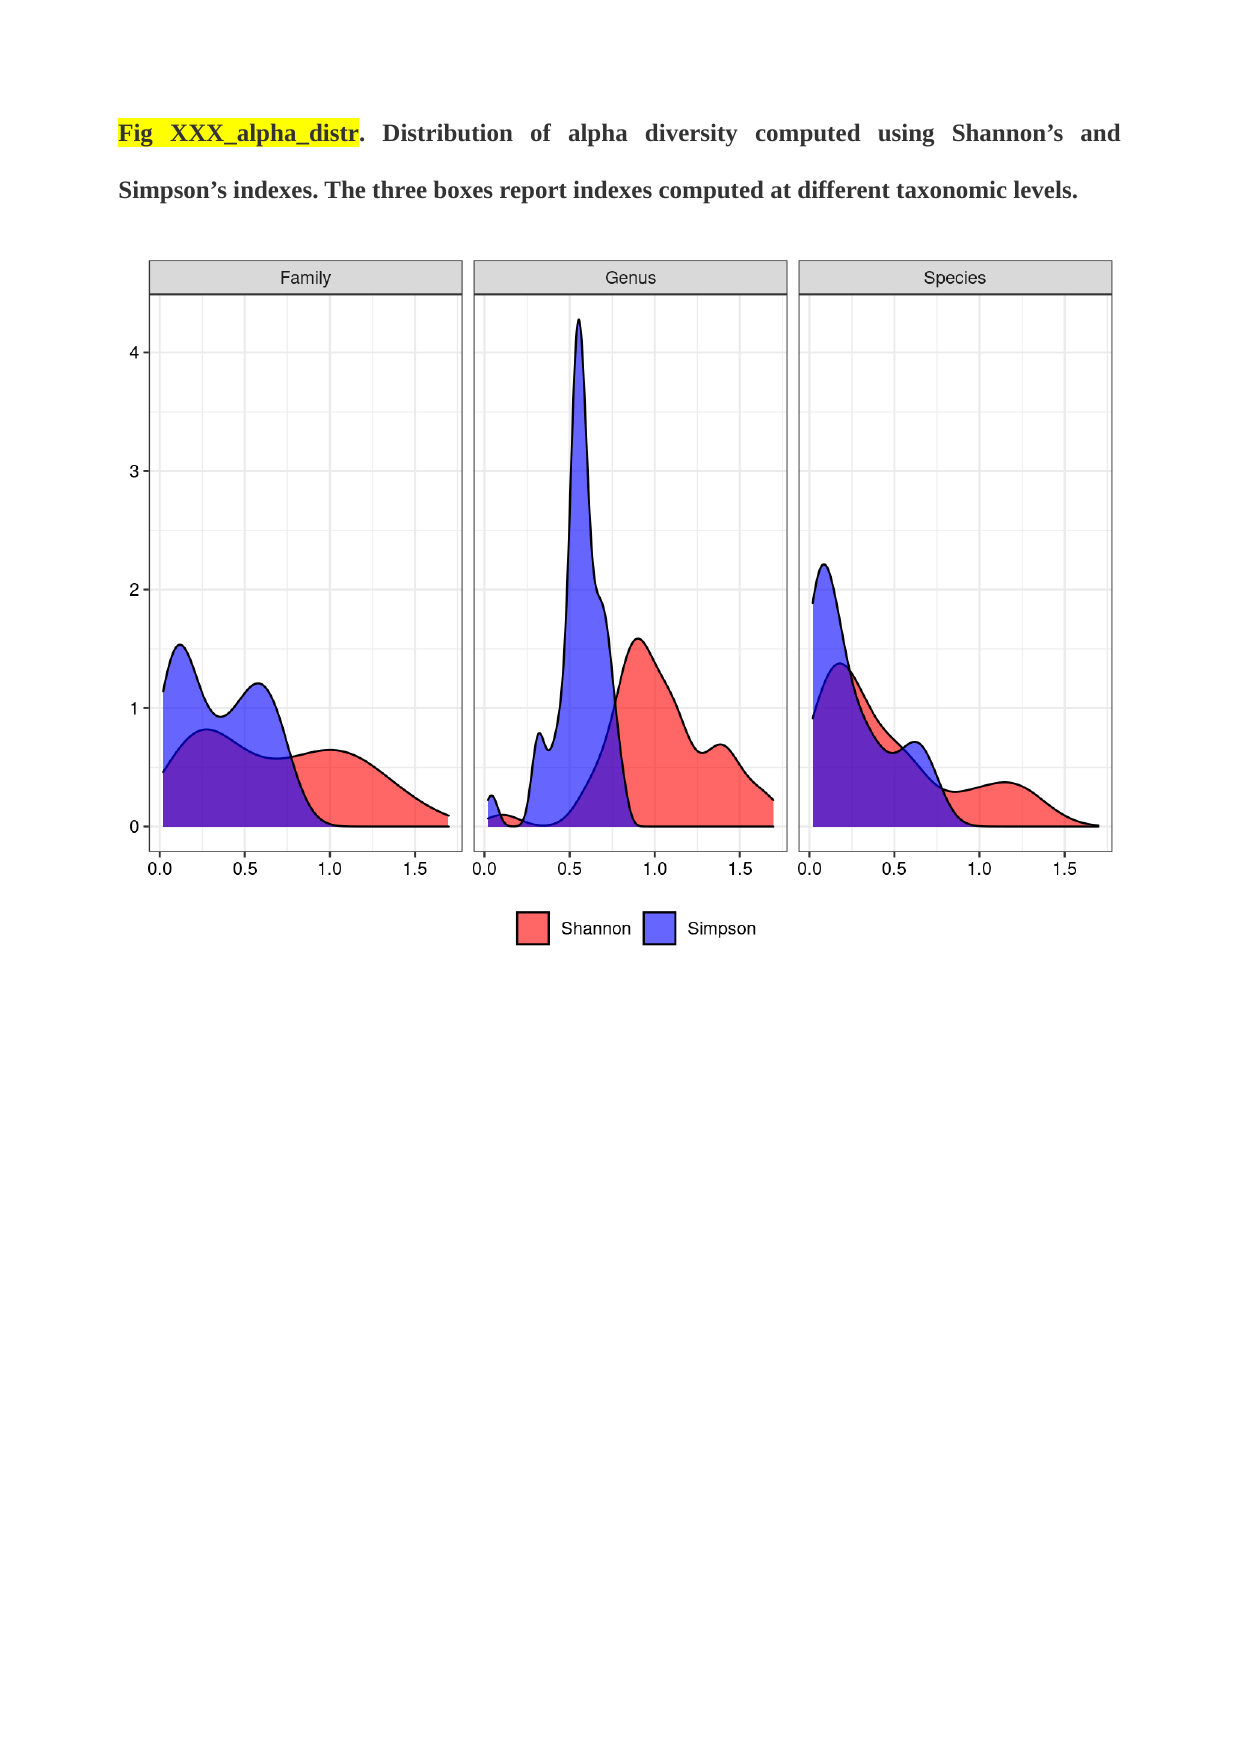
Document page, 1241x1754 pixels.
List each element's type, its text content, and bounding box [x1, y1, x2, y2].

picture [118, 249, 1123, 967]
text Fig XXX_alpha_distr. Distribution of alpha diversity computed using Shannon’s and Simpson’s indexes. The three boxes report indexes computed at different taxonomic levels. [118, 118, 1122, 204]
